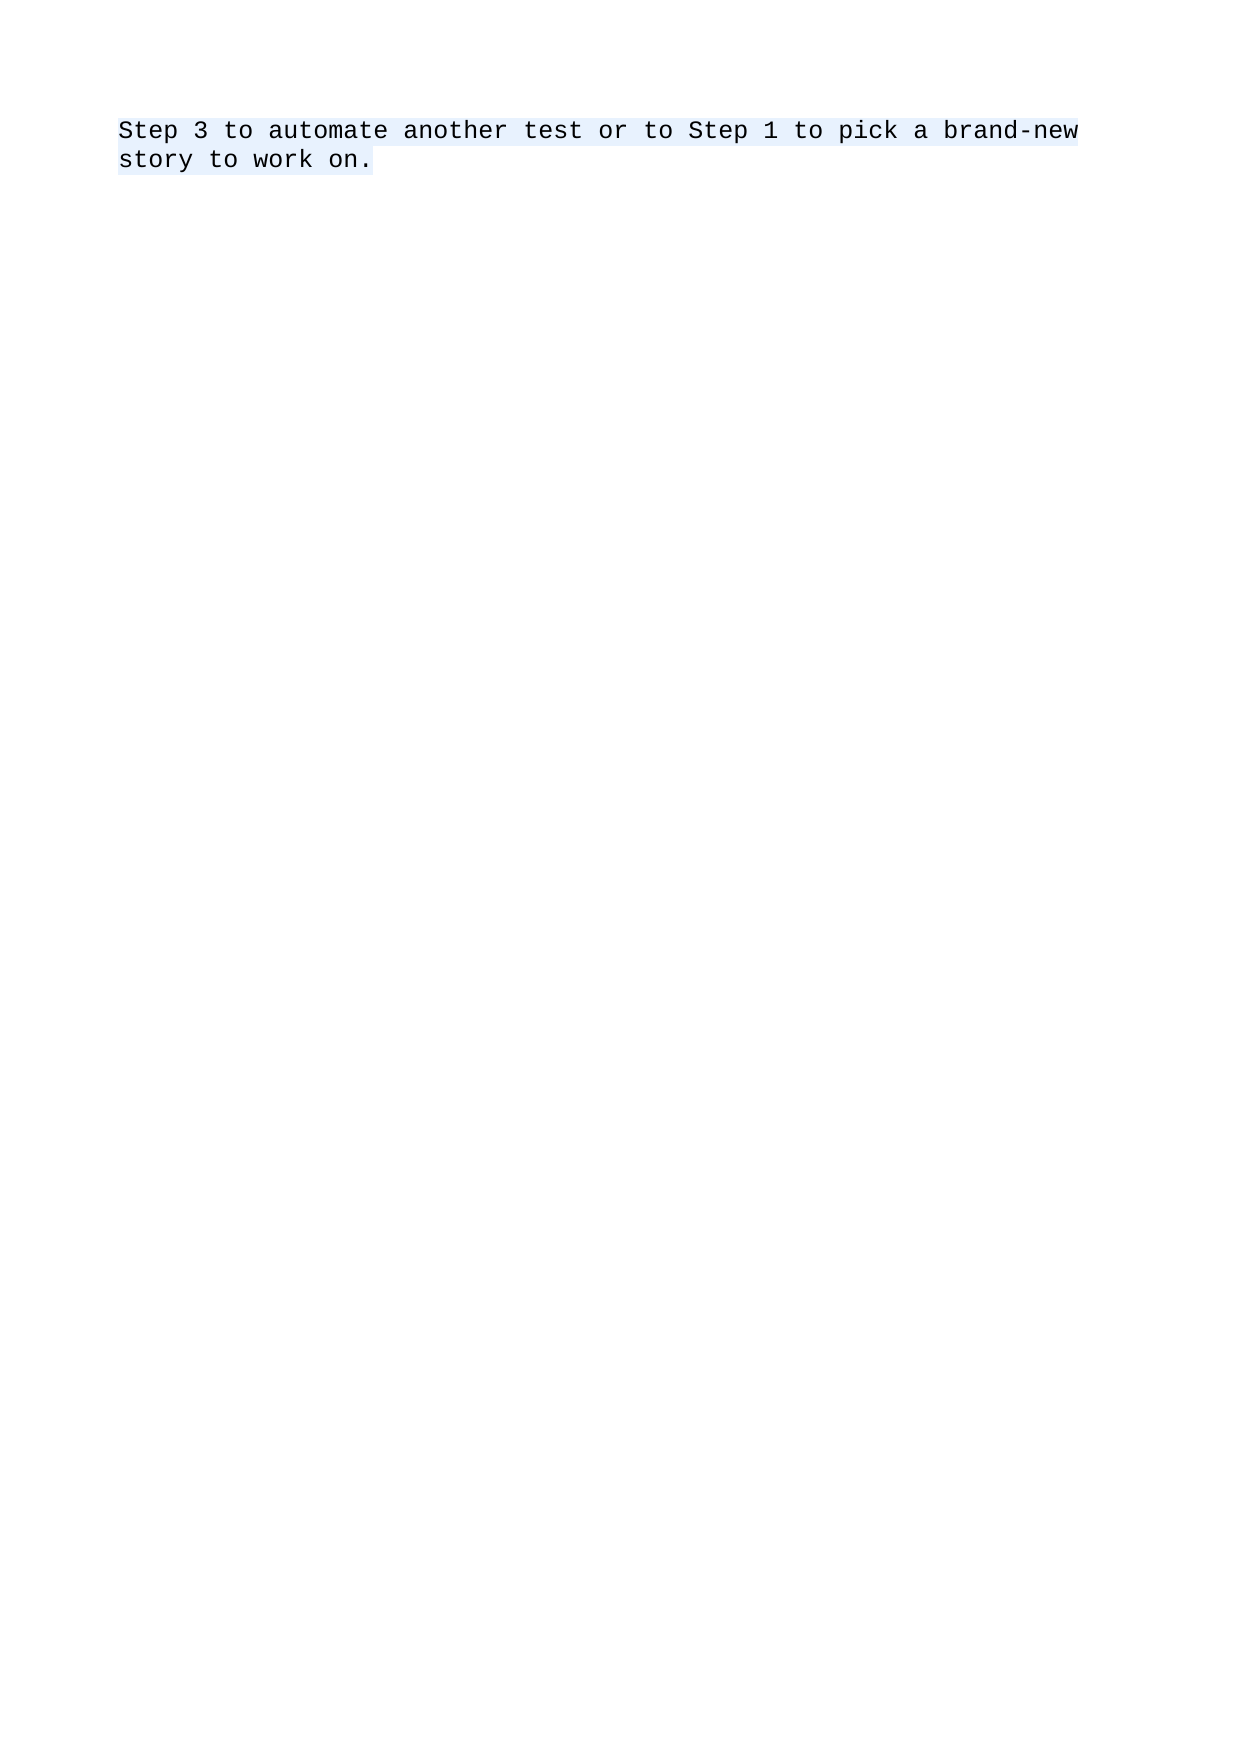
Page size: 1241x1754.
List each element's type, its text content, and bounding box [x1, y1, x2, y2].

text Step 3 to automate another test or to Step 1 to pick a brand-new story to work on. [118, 118, 1122, 175]
